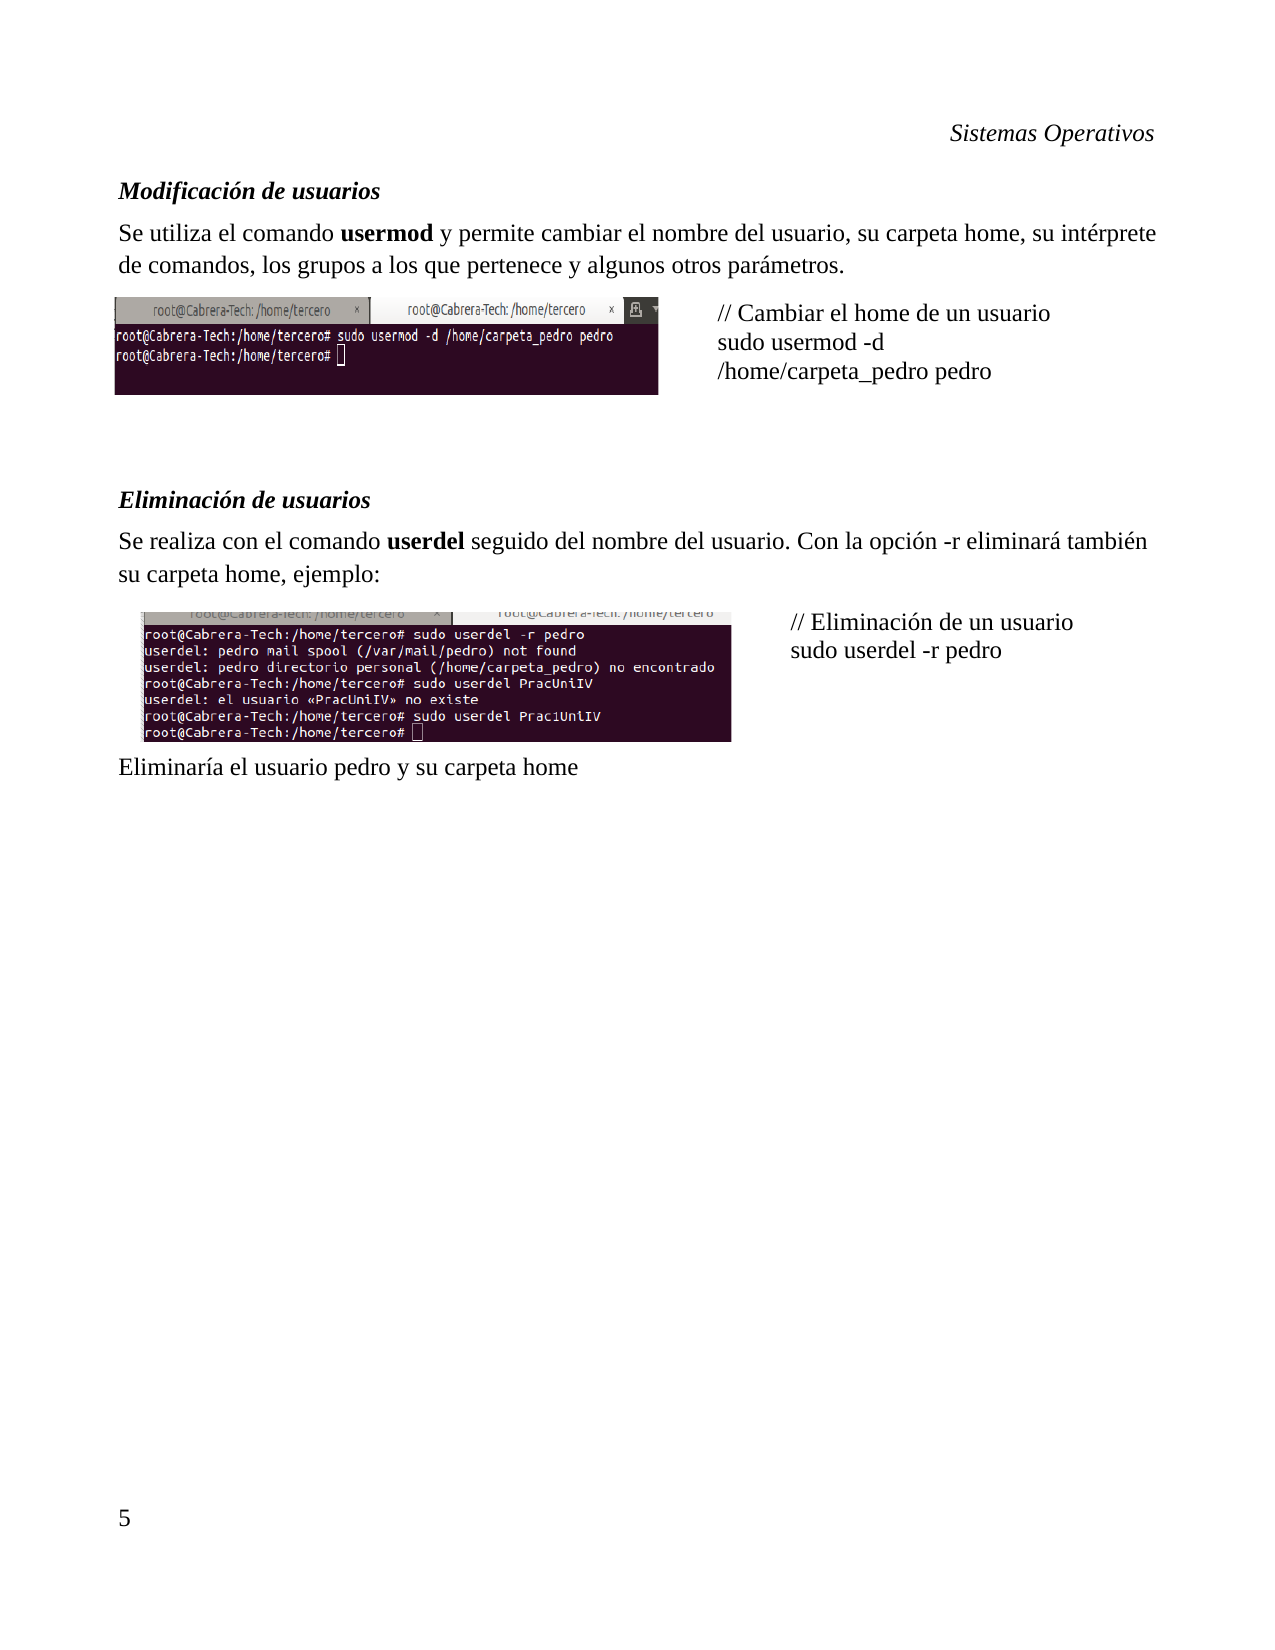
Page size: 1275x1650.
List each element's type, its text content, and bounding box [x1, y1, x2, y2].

subtitle Eliminación de usuarios [118, 485, 1157, 513]
text Se realiza con el comando userdel seguido del nombre del usuario. Con la opción -r eliminará también su carpeta home, ejemplo: [118, 526, 1157, 588]
picture [114, 297, 312, 334]
text Eliminaría el usuario pedro y su carpeta home [118, 752, 1157, 781]
text // Cambiar el home de un usuario sudo usermod -d /home/carpeta_pedro pedro [177, 298, 1098, 384]
picture [140, 612, 291, 678]
text Se utiliza el comando usermod y permite cambiar el nombre del usuario, su carpeta home, su intérprete de comandos, los grupos a los que pertenece y algunos otros parámetros. [118, 218, 1157, 279]
text // Eliminación de un usuario sudo userdel -r pedro [177, 607, 1098, 664]
subtitle Modificación de usuarios [118, 176, 1157, 205]
